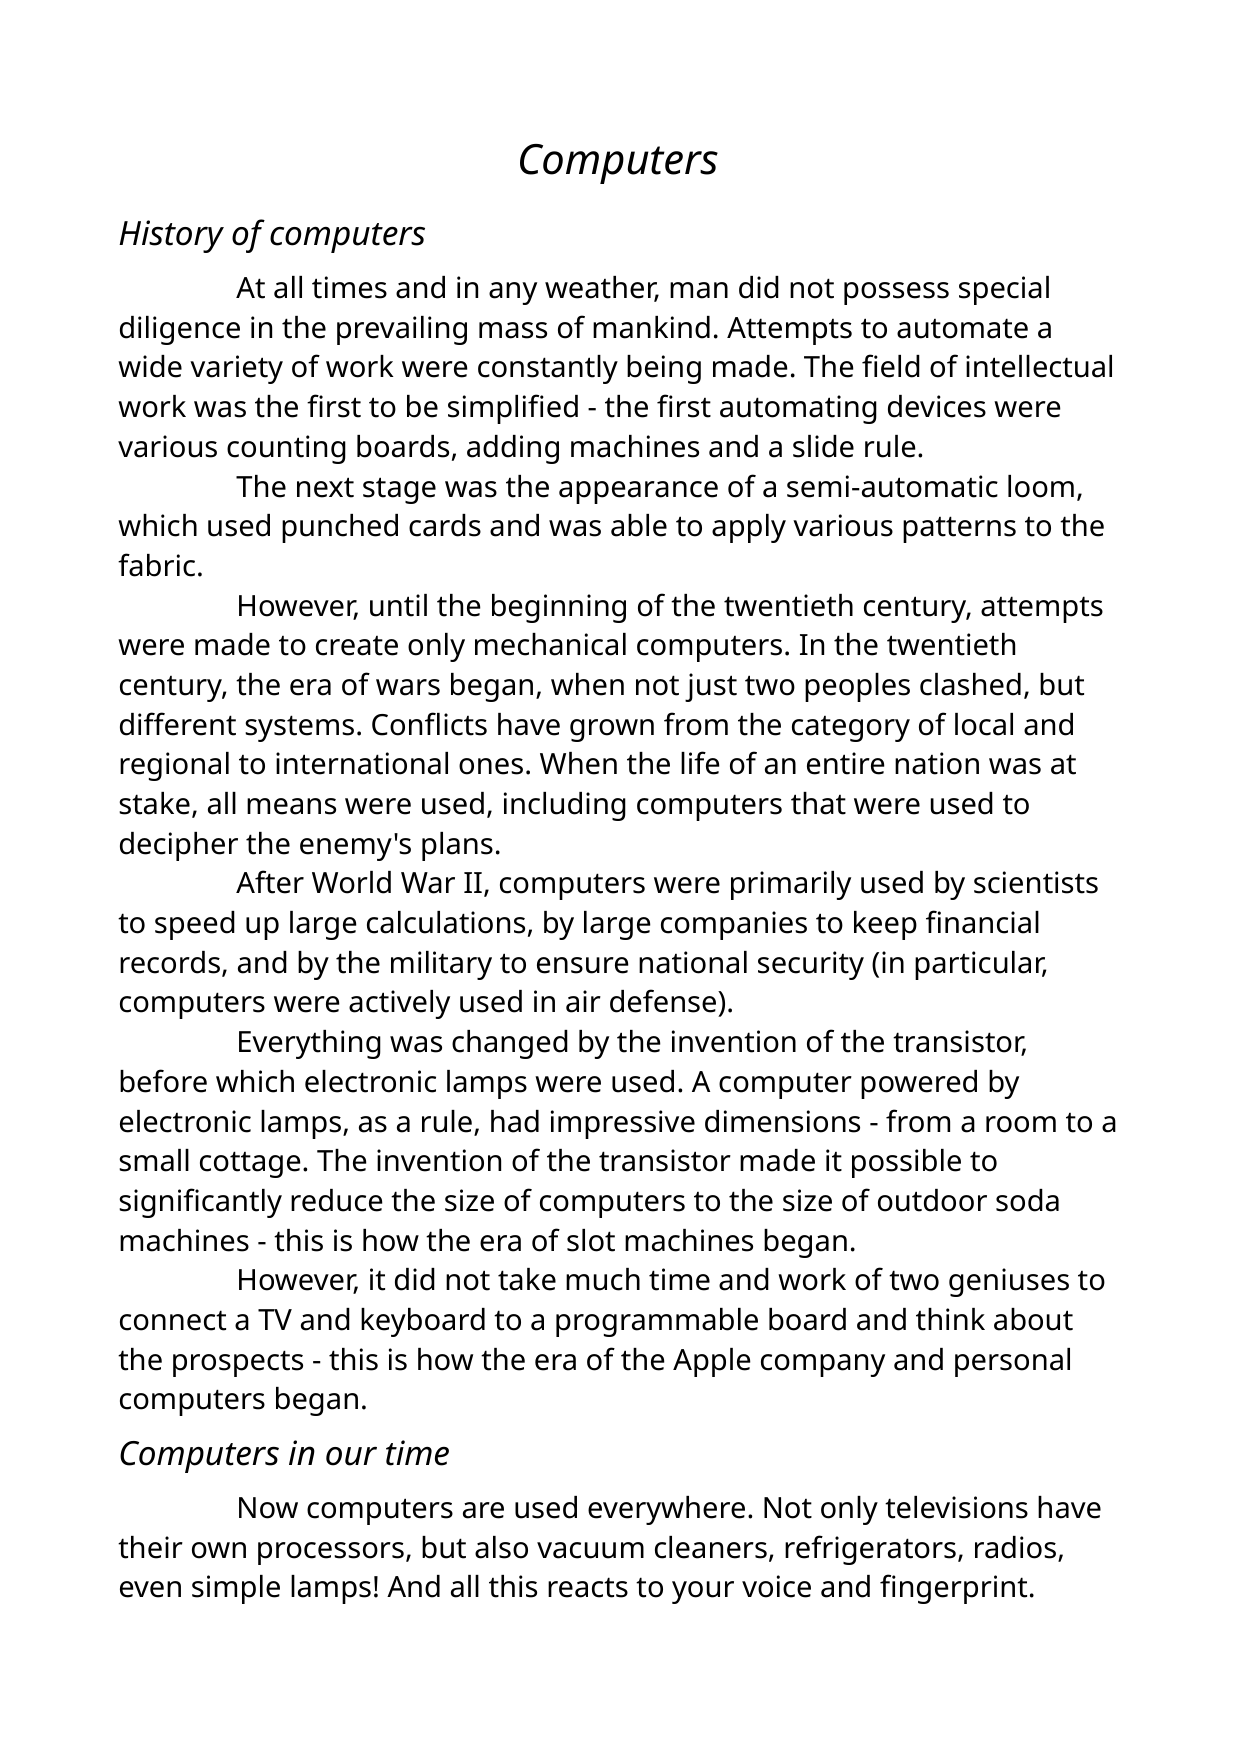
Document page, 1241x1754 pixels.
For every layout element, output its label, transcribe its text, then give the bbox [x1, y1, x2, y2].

text However, until the beginning of the twentieth century, attempts were made to create only mechanical computers. In the twentieth century, the era of wars began, when not just two peoples clashed, but different systems. Conflicts have grown from the category of local and regional to international ones. When the life of an entire nation was at stake, all means were used, including computers that were used to decipher the enemy's plans. [118, 585, 1122, 863]
text Now computers are used everywhere. Not only televisions have their own processors, but also vacuum cleaners, refrigerators, radios, even simple lamps! And all this reacts to your voice and fingerprint. [118, 1487, 1122, 1606]
text The next stage was the appearance of a semi-automatic loom, which used punched cards and was able to apply various patterns to the fabric. [118, 466, 1122, 585]
text Everything was changed by the invention of the transistor, before which electronic lamps were used. A computer powered by electronic lamps, as a rule, had impressive dimensions - from a room to a small cottage. The invention of the transistor made it possible to significantly reduce the size of computers to the size of outdoor soda machines - this is how the era of slot machines began. [118, 1021, 1122, 1259]
text At all times and in any weather, man did not possess special diligence in the prevailing mass of mankind. Attempts to automate a wide variety of work were constantly being made. The field of intellectual work was the first to be simplified - the first automating devices were various counting boards, adding machines and a slide rule. [118, 267, 1122, 466]
text Computers in our time [118, 1430, 1122, 1476]
text However, it did not take much time and work of two geniuses to connect a TV and keyboard to a programmable board and think about the prospects - this is how the era of the Apple company and personal computers began. [118, 1259, 1122, 1418]
text Computers [118, 130, 1122, 187]
text History of computers [118, 210, 1122, 256]
text After World War II, computers were primarily used by scientists to speed up large calculations, by large companies to keep financial records, and by the military to ensure national security (in particular, computers were actively used in air defense). [118, 863, 1122, 1021]
